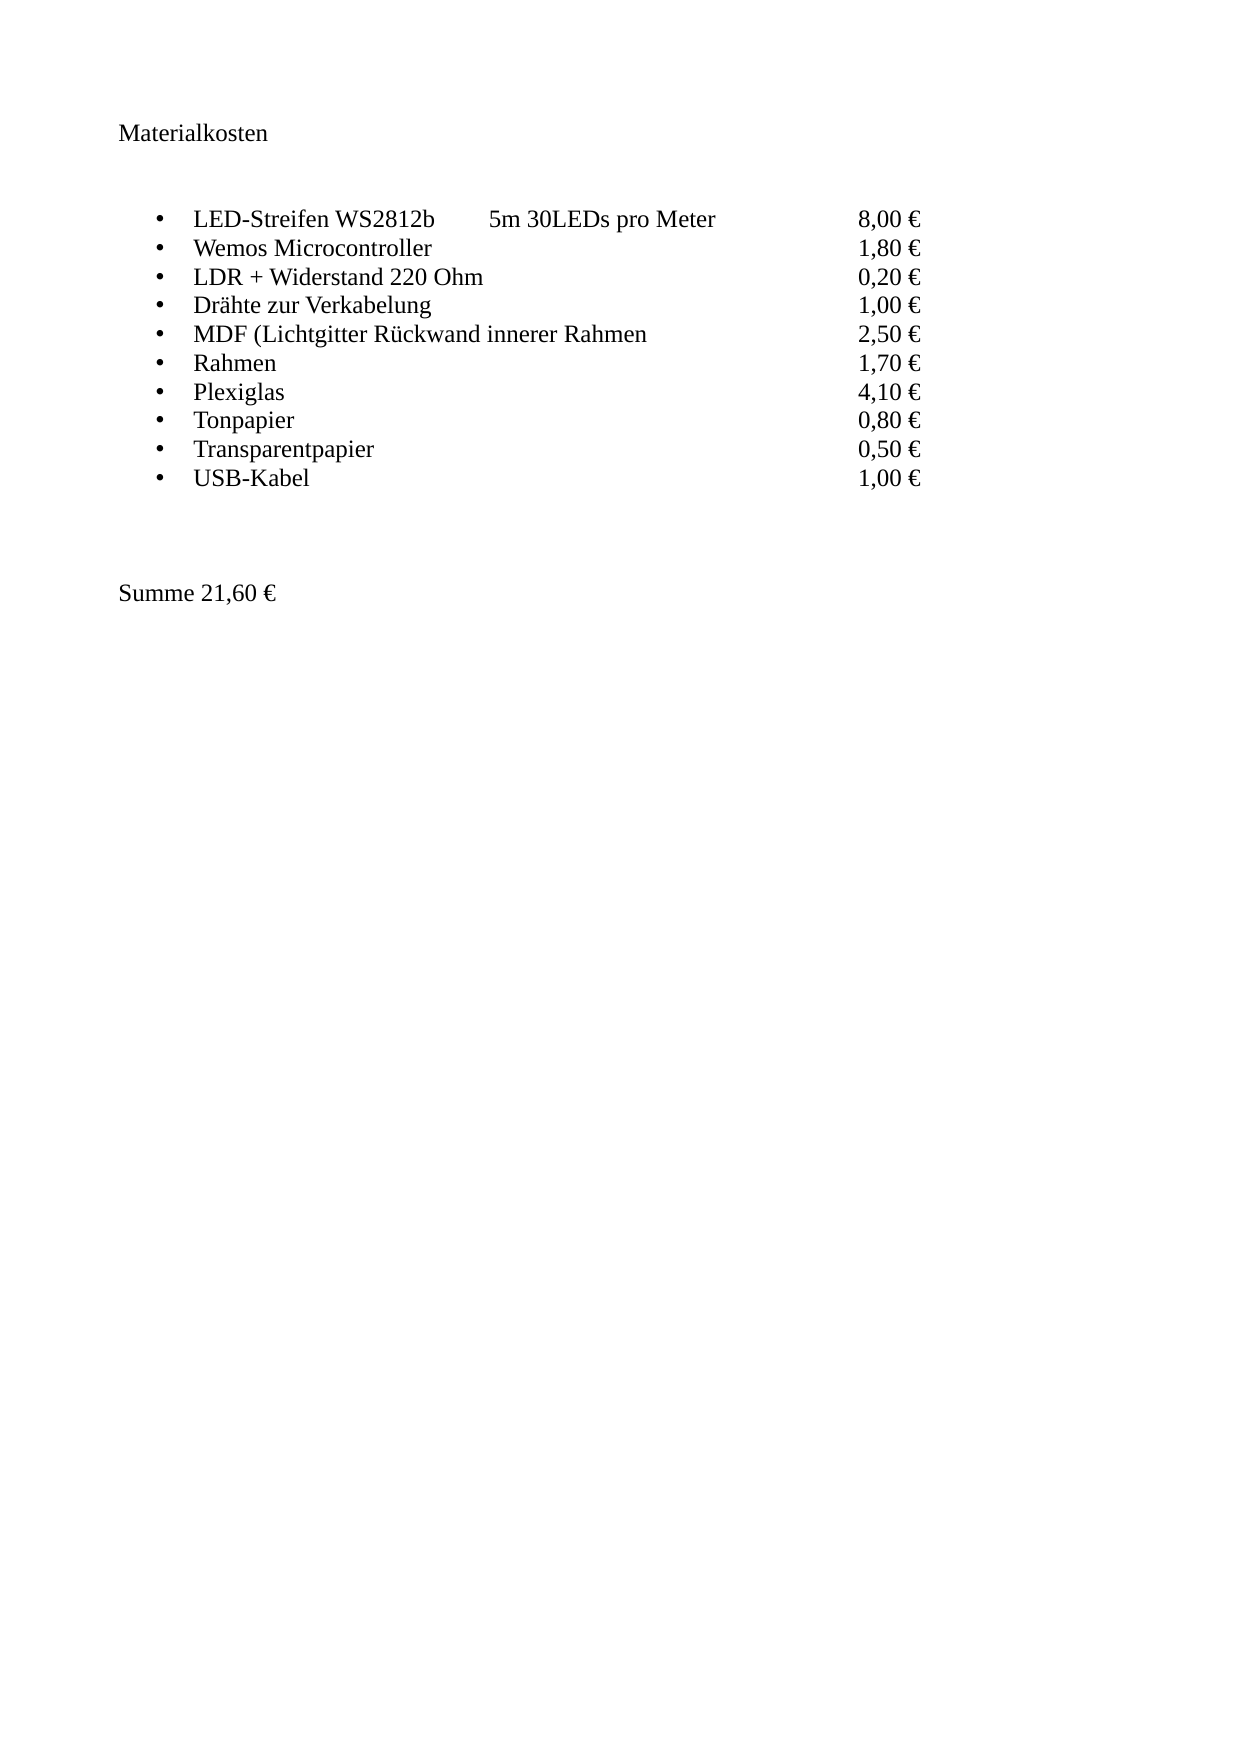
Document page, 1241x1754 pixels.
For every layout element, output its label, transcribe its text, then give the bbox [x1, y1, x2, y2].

list LDR + Widerstand 220 Ohm 0,20 € [156, 262, 1122, 291]
list USB-Kabel 1,00 € [156, 463, 1122, 492]
list Rahmen 1,70 € [156, 348, 1122, 377]
list LED-Streifen WS2812b 5m 30LEDs pro Meter 8,00 € [156, 204, 1122, 233]
text Materialkosten [118, 118, 1122, 147]
list MDF (Lichtgitter Rückwand innerer Rahmen 2,50 € [156, 319, 1122, 348]
text Summe 21,60 € [118, 578, 1122, 607]
list Tonpapier 0,80 € [156, 406, 1122, 434]
list Drähte zur Verkabelung 1,00 € [156, 291, 1122, 319]
list Transparentpapier 0,50 € [156, 434, 1122, 463]
list Wemos Microcontroller 1,80 € [156, 233, 1122, 262]
list Plexiglas 4,10 € [156, 377, 1122, 406]
